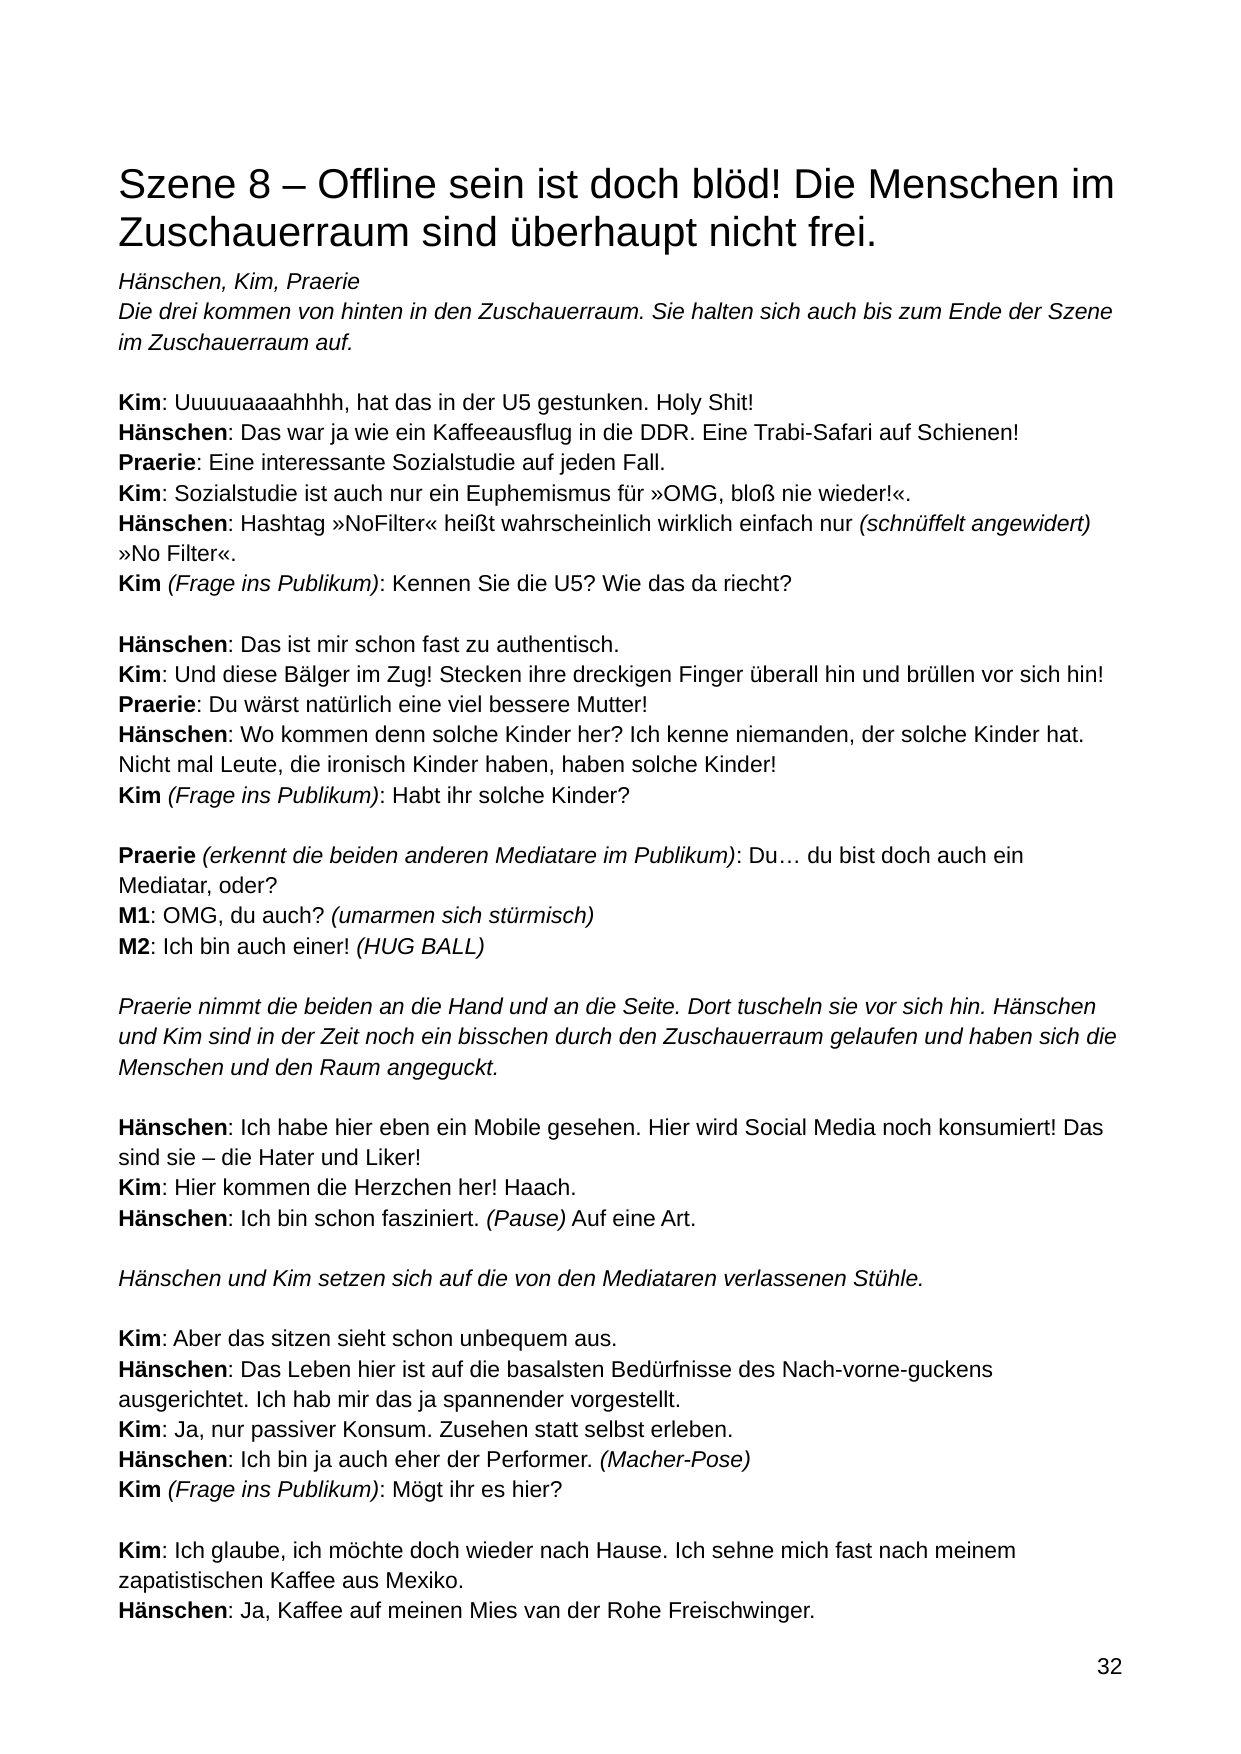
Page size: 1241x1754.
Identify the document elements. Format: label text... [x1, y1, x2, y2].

text Hänschen: Das Leben hier ist auf die basalsten Bedürfnisse des Nach-vorne-guckens ausgerichtet. Ich hab mir das ja spannender vorgestellt. [118, 1356, 1122, 1412]
text Praerie: Du wärst natürlich eine viel bessere Mutter! [118, 691, 1122, 717]
text Kim (Frage ins Publikum): Habt ihr solche Kinder? [118, 782, 1122, 808]
text Kim: Hier kommen die Herzchen her! Haach. [118, 1174, 1122, 1201]
text Hänschen: Wo kommen denn solche Kinder her? Ich kenne niemanden, der solche Kinder hat. Nicht mal Leute, die ironisch Kinder haben, haben solche Kinder! [118, 721, 1122, 778]
text Kim: Sozialstudie ist auch nur ein Euphemismus für »OMG, bloß nie wieder!«. [118, 479, 1122, 506]
text Praerie (erkennt die beiden anderen Mediatare im Publikum): Du… du bist doch auch ein Mediatar, oder? [118, 842, 1122, 898]
text Hänschen: Ich bin ja auch eher der Performer. (Macher-Pose) [118, 1446, 1122, 1472]
text Die drei kommen von hinten in den Zuschauerraum. Sie halten sich auch bis zum Ende der Szene im Zuschauerraum auf. [118, 298, 1122, 355]
text Kim (Frage ins Publikum): Mögt ihr es hier? [118, 1476, 1122, 1503]
text Hänschen: Ich bin schon fasziniert. (Pause) Auf eine Art. [118, 1204, 1122, 1231]
text Hänschen: Ja, Kaffee auf meinen Mies van der Rohe Freischwinger. [118, 1597, 1122, 1623]
text Kim: Ich glaube, ich möchte doch wieder nach Hause. Ich sehne mich fast nach meinem zapatistischen Kaffee aus Mexiko. [118, 1537, 1122, 1593]
text Kim: Und diese Bälger im Zug! Stecken ihre dreckigen Finger überall hin und brüllen vor sich hin! [118, 661, 1122, 687]
text Hänschen, Kim, Praerie [118, 268, 1122, 294]
text M2: Ich bin auch einer! (HUG BALL) [118, 933, 1122, 959]
text Hänschen: Hashtag »NoFilter« heißt wahrscheinlich wirklich einfach nur (schnüffelt angewidert) »No Filter«. [118, 510, 1122, 566]
text Kim: Ja, nur passiver Konsum. Zusehen statt selbst erleben. [118, 1416, 1122, 1442]
text Praerie: Eine interessante Sozialstudie auf jeden Fall. [118, 449, 1122, 476]
text Hänschen und Kim setzen sich auf die von den Mediataren verlassenen Stühle. [118, 1265, 1122, 1291]
text Kim: Uuuuuaaaahhhh, hat das in der U5 gestunken. Holy Shit! [118, 389, 1122, 415]
subtitle Szene 8 – Offline sein ist doch blöd! Die Menschen im Zuschauerraum sind überhaupt nicht frei. [118, 160, 1122, 256]
text Hänschen: Das war ja wie ein Kaffeeausflug in die DDR. Eine Trabi-Safari auf Schienen! [118, 419, 1122, 445]
text Praerie nimmt die beiden an die Hand und an die Seite. Dort tuscheln sie vor sich hin. Hänschen und Kim sind in der Zeit noch ein bisschen durch den Zuschauerraum gelaufen und haben sich die Menschen und den Raum angeguckt. [118, 993, 1122, 1080]
text Kim (Frage ins Publikum): Kennen Sie die U5? Wie das da riecht? [118, 570, 1122, 596]
text M1: OMG, du auch? (umarmen sich stürmisch) [118, 902, 1122, 929]
text Hänschen: Ich habe hier eben ein Mobile gesehen. Hier wird Social Media noch konsumiert! Das sind sie – die Hater und Liker! [118, 1114, 1122, 1170]
text Hänschen: Das ist mir schon fast zu authentisch. [118, 631, 1122, 657]
text Kim: Aber das sitzen sieht schon unbequem aus. [118, 1325, 1122, 1352]
